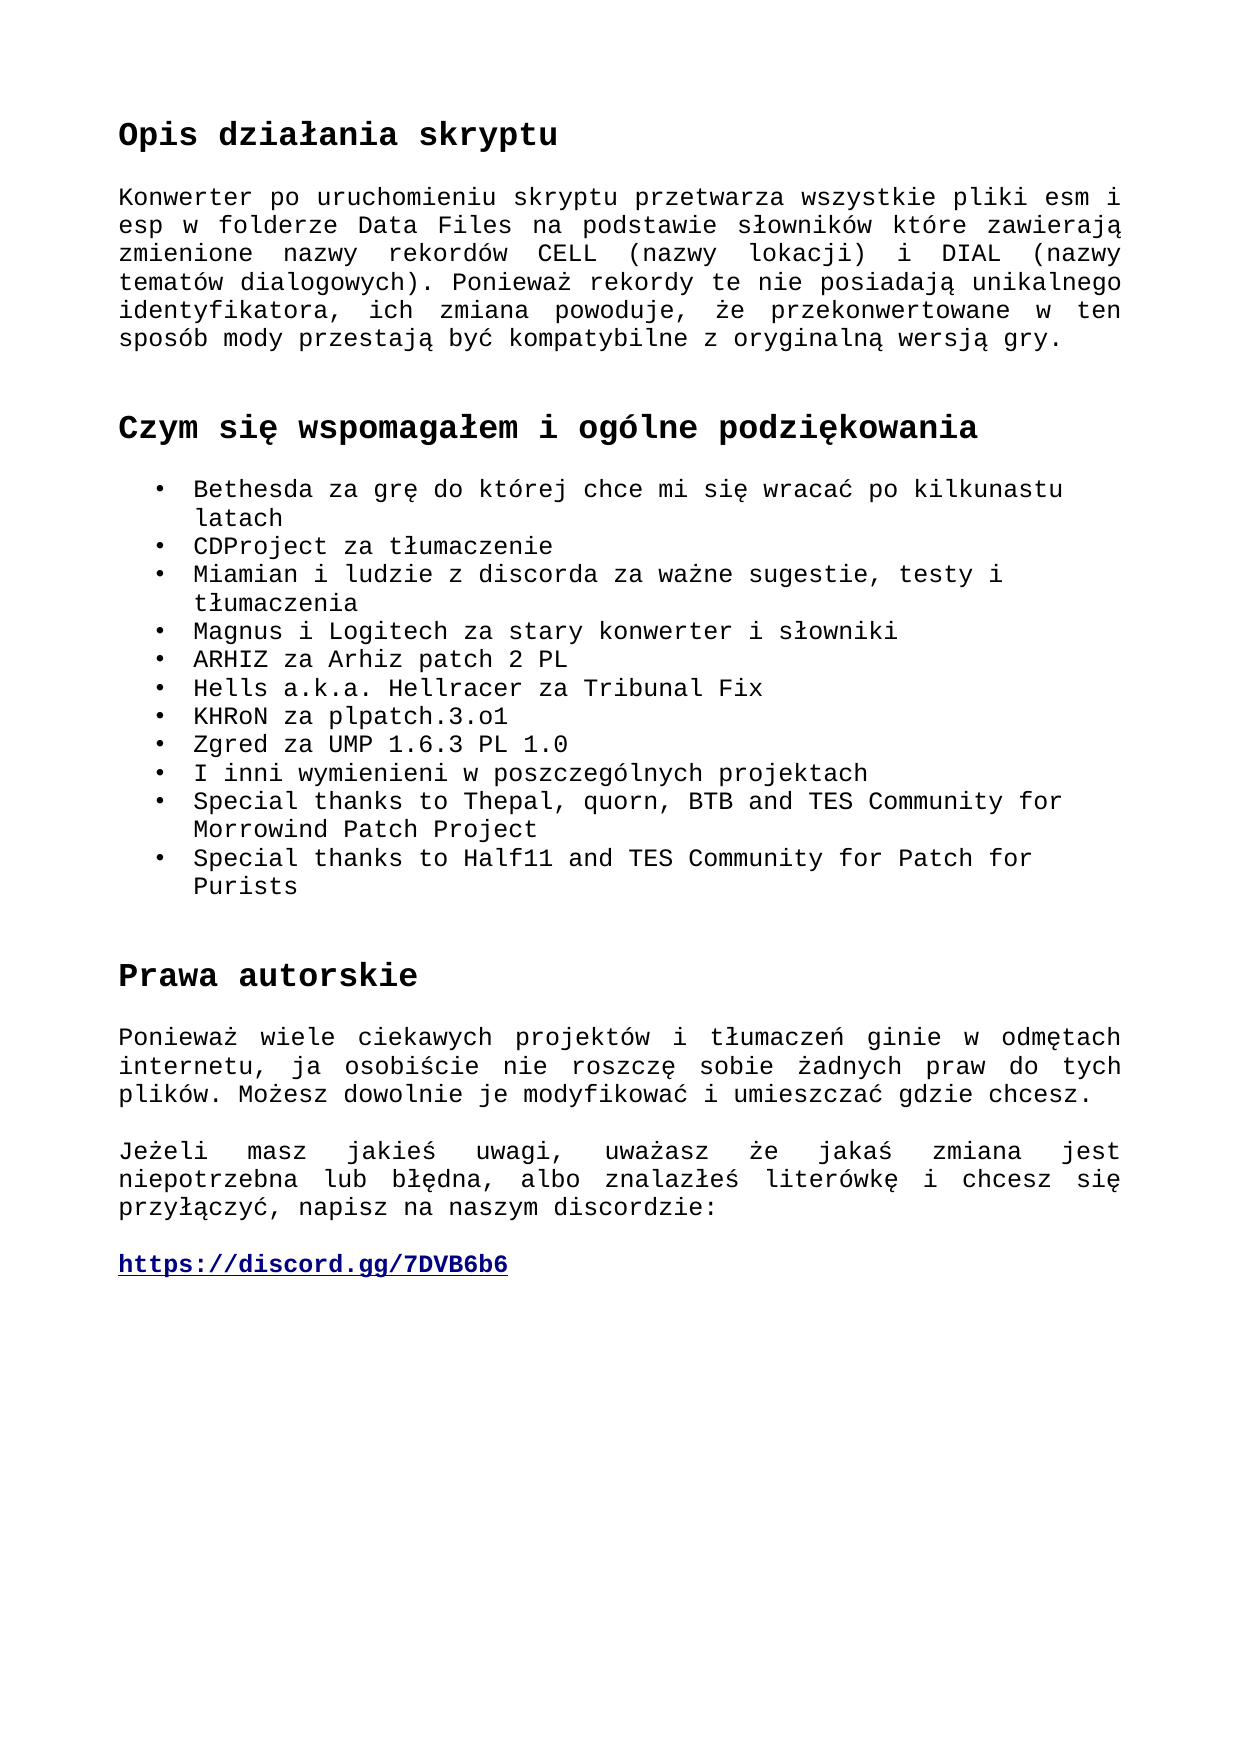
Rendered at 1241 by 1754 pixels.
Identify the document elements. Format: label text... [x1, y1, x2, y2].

list Bethesda za grę do której chce mi się wracać po kilkunastu latach [156, 477, 1122, 534]
text Opis działania skryptu [118, 118, 1122, 156]
text Ponieważ wiele ciekawych projektów i tłumaczeń ginie w odmętach internetu, ja osobiście nie roszczę sobie żadnych praw do tych plików. Możesz dowolnie je modyfikować i umieszczać gdzie chcesz. [118, 1025, 1122, 1110]
list KHRoN za plpatch.3.o1 [156, 704, 1122, 732]
text Prawa autorskie [118, 959, 1122, 997]
list Hells a.k.a. Hellracer za Tribunal Fix [156, 675, 1122, 704]
list I inni wymienieni w poszczególnych projektach [156, 760, 1122, 789]
text Czym się wspomagałem i ogólne podziękowania [118, 411, 1122, 449]
text https://discord.gg/7DVB6b6 [118, 1252, 1122, 1280]
list Zgred za UMP 1.6.3 PL 1.0 [156, 732, 1122, 760]
text Konwerter po uruchomieniu skryptu przetwarza wszystkie pliki esm i esp w folderze Data Files na podstawie słowników które zawierają zmienione nazwy rekordów CELL (nazwy lokacji) i DIAL (nazwy tematów dialogowych). Ponieważ rekordy te nie posiadają unikalnego identyfikatora, ich zmiana powoduje, że przekonwertowane w ten sposób mody przestają być kompatybilne z oryginalną wersją gry. [118, 184, 1122, 354]
list ARHIZ za Arhiz patch 2 PL [156, 647, 1122, 675]
list CDProject za tłumaczenie [156, 534, 1122, 562]
list Miamian i ludzie z discorda za ważne sugestie, testy i tłumaczenia [156, 562, 1122, 619]
list Magnus i Logitech za stary konwerter i słowniki [156, 619, 1122, 647]
text Jeżeli masz jakieś uwagi, uważasz że jakaś zmiana jest niepotrzebna lub błędna, albo znalazłeś literówkę i chcesz się przyłączyć, napisz na naszym discordzie: [118, 1138, 1122, 1223]
list Special thanks to Thepal, quorn, BTB and TES Community for Morrowind Patch Project [156, 789, 1122, 845]
list Special thanks to Half11 and TES Community for Patch for Purists [156, 845, 1122, 902]
